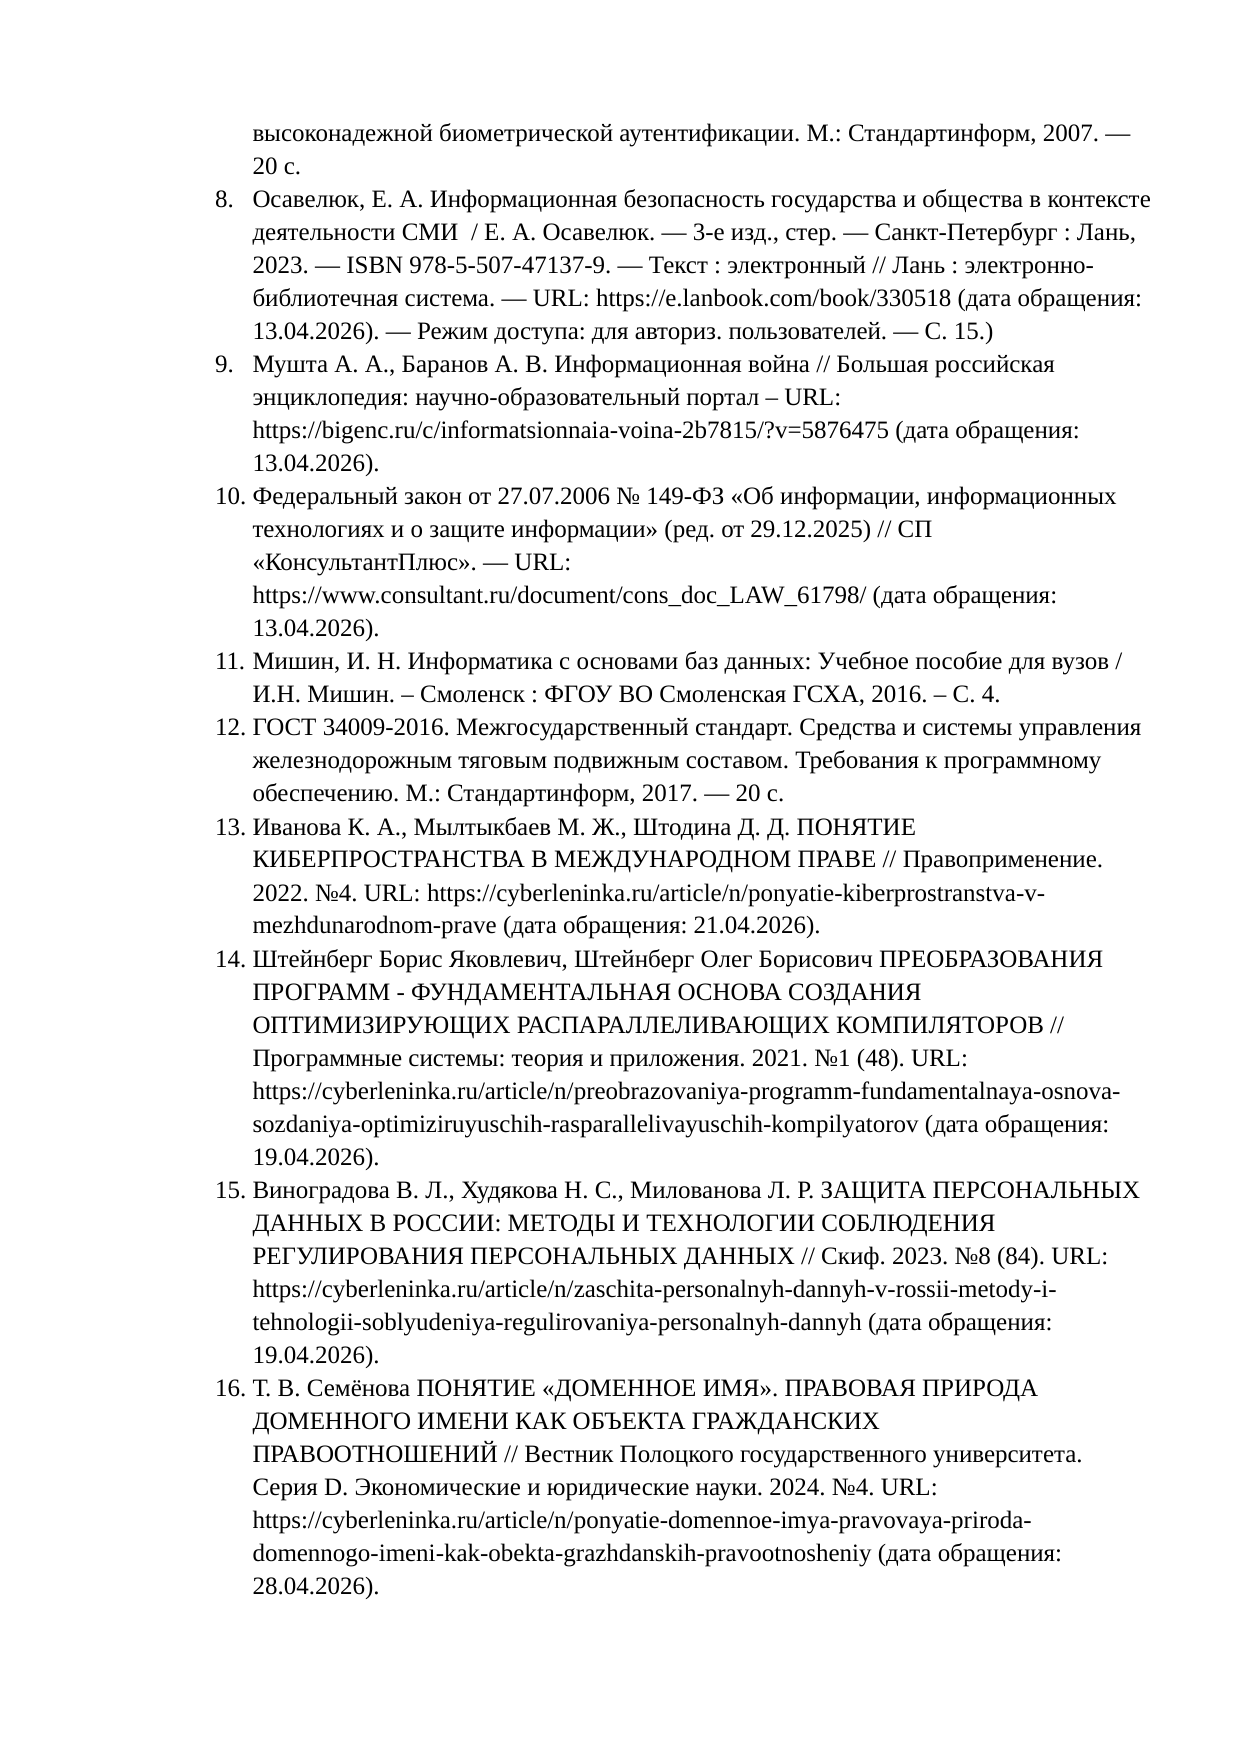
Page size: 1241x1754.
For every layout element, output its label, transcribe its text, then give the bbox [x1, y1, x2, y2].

list Мишин, И. Н. Информатика с основами баз данных: Учебное пособие для вузов / И.Н. Мишин. – Смоленск : ФГОУ ВО Смоленская ГСХА, 2016. – С. 4. [215, 646, 1152, 708]
list Виноградова В. Л., Худякова Н. С., Милованова Л. Р. ЗАЩИТА ПЕРСОНАЛЬНЫХ ДАННЫХ В РОССИИ: МЕТОДЫ И ТЕХНОЛОГИИ СОБЛЮДЕНИЯ РЕГУЛИРОВАНИЯ ПЕРСОНАЛЬНЫХ ДАННЫХ // Скиф. 2023. №8 (84). URL: https://cyberleninka.ru/article/n/zaschita-personalnyh-dannyh-v-rossii-metody-i-tehnologii-soblyudeniya-regulirovaniya-personalnyh-dannyh (дата обращения: 19.04.2026). [215, 1175, 1152, 1369]
list ГОСТ 34009-2016. Межгосударственный стандарт. Средства и системы управления железнодорожным тяговым подвижным составом. Требования к программному обеспечению. М.: Стандартинформ, 2017. — 20 с. [215, 712, 1152, 807]
list Осавелюк, Е. А. Информационная безопасность государства и общества в контексте деятельности СМИ / Е. А. Осавелюк. — 3-е изд., стер. — Санкт-Петербург : Лань, 2023. — ISBN 978-5-507-47137-9. — Текст : электронный // Лань : электронно-библиотечная система. — URL: https://e.lanbook.com/book/330518 (дата обращения: 13.04.2026). — Режим доступа: для авториз. пользователей. — С. 15.) [215, 184, 1152, 345]
list Федеральный закон от 27.07.2006 № 149-ФЗ «Об информации, информационных технологиях и о защите информации» (ред. от 29.12.2025) // СП «КонсультантПлюс». — URL: https://www.consultant.ru/document/cons_doc_LAW_61798/ (дата обращения: 13.04.2026). [215, 481, 1152, 642]
list Штейнберг Борис Яковлевич, Штейнберг Олег Борисович ПРЕОБРАЗОВАНИЯ ПРОГРАММ - ФУНДАМЕНТАЛЬНАЯ ОСНОВА СОЗДАНИЯ ОПТИМИЗИРУЮЩИХ РАСПАРАЛЛЕЛИВАЮЩИХ КОМПИЛЯТОРОВ // Программные системы: теория и приложения. 2021. №1 (48). URL: https://cyberleninka.ru/article/n/preobrazovaniya-programm-fundamentalnaya-osnova-sozdaniya-optimiziruyuschih-rasparallelivayuschih-kompilyatorov (дата обращения: 19.04.2026). [215, 944, 1152, 1171]
list Т. В. Семёнова ПОНЯТИЕ «ДОМЕННОЕ ИМЯ». ПРАВОВАЯ ПРИРОДА ДОМЕННОГО ИМЕНИ КАК ОБЪЕКТА ГРАЖДАНСКИХ ПРАВООТНОШЕНИЙ // Вестник Полоцкого государственного университета. Серия D. Экономические и юридические науки. 2024. №4. URL: https://cyberleninka.ru/article/n/ponyatie-domennoe-imya-pravovaya-priroda-domennogo-imeni-kak-obekta-grazhdanskih-pravootnosheniy (дата обращения: 28.04.2026). [215, 1373, 1152, 1600]
list Иванова К. А., Мылтыкбаев М. Ж., Штодина Д. Д. ПОНЯТИЕ КИБЕРПРОСТРАНСТВА В МЕЖДУНАРОДНОМ ПРАВЕ // Правоприменение. 2022. №4. URL: https://cyberleninka.ru/article/n/ponyatie-kiberprostranstva-v-mezhdunarodnom-prave (дата обращения: 21.04.2026). [215, 812, 1152, 939]
list Мушта А. А., Баранов А. В. Информационная война // Большая российская энциклопедия: научно-образовательный портал – URL: https://bigenc.ru/c/informatsionnaia-voina-2b7815/?v=5876475 (дата обращения: 13.04.2026). [215, 349, 1152, 477]
list высоконадежной биометрической аутентификации. М.: Стандартинформ, 2007. — 20 с. [215, 118, 1152, 180]
